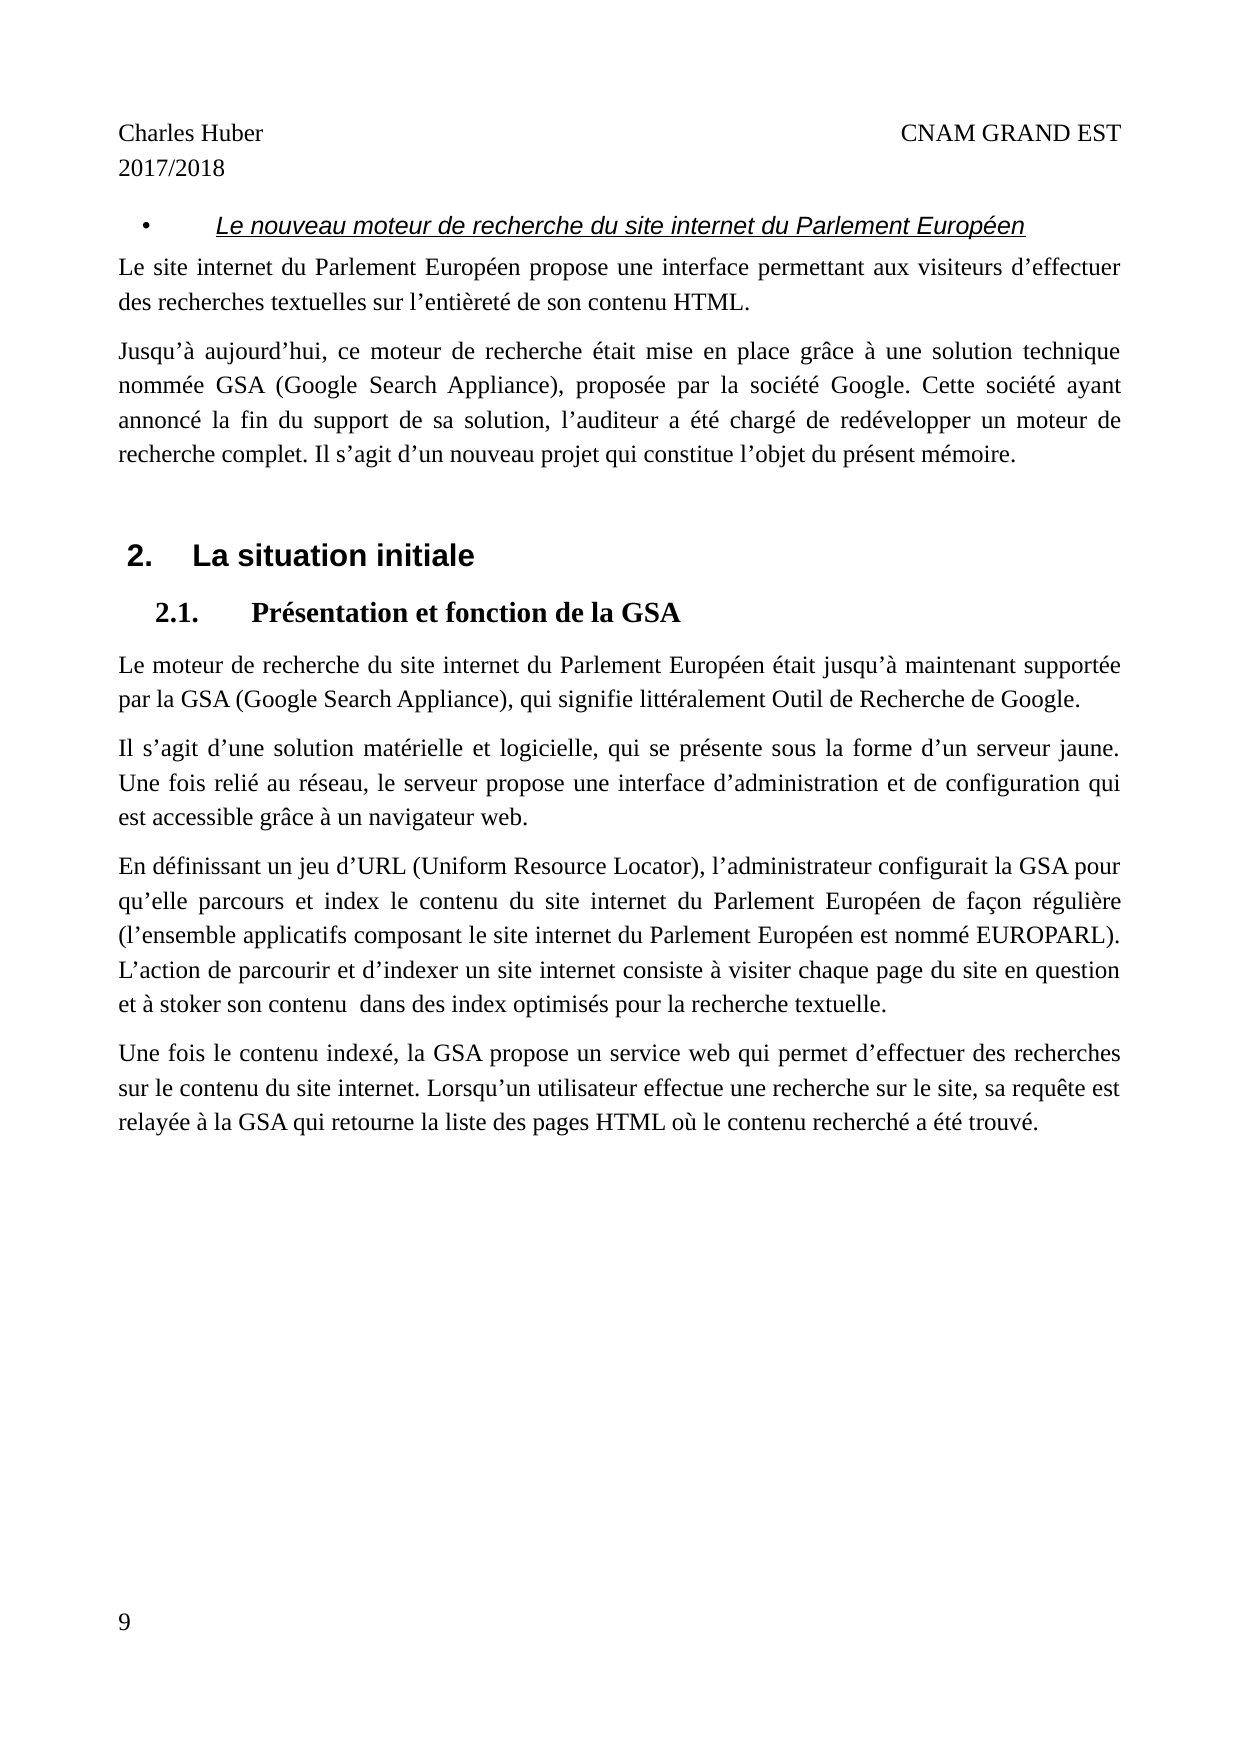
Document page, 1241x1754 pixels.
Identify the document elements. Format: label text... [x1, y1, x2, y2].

text Il s’agit d’une solution matérielle et logicielle, qui se présente sous la forme d’un serveur jaune. Une fois relié au réseau, le serveur propose une interface d’administration et de configuration qui est accessible grâce à un navigateur web. [118, 733, 1122, 831]
text En définissant un jeu d’URL (Uniform Resource Locator), l’administrateur configurait la GSA pour qu’elle parcours et index le contenu du site internet du Parlement Européen de façon régulière (l’ensemble applicatifs composant le site internet du Parlement Européen est nommé EUROPARL). L’action de parcourir et d’indexer un site internet consiste à visiter chaque page du site en question et à stoker son contenu dans des index optimisés pour la recherche textuelle. [118, 851, 1122, 1018]
text Le moteur de recherche du site internet du Parlement Européen était jusqu’à maintenant supportée par la GSA (Google Search Appliance), qui signifie littéralement Outil de Recherche de Google. [118, 650, 1122, 713]
subtitle Présentation et fonction de la GSA [148, 595, 1122, 628]
subtitle Le nouveau moteur de recherche du site internet du Parlement Européen [142, 211, 1122, 240]
text Jusqu’à aujourd’hui, ce moteur de recherche était mise en place grâce à une solution technique nommée GSA (Google Search Appliance), proposée par la société Google. Cette société ayant annoncé la fin du support de sa solution, l’auditeur a été chargé de redévelopper un moteur de recherche complet. Il s’agit d’un nouveau projet qui constitue l’objet du présent mémoire. [118, 336, 1122, 468]
text Le site internet du Parlement Européen propose une interface permettant aux visiteurs d’effectuer des recherches textuelles sur l’entièreté de son contenu HTML. [118, 252, 1122, 315]
text Une fois le contenu indexé, la GSA propose un service web qui permet d’effectuer des recherches sur le contenu du site internet. Lorsqu’un utilisateur effectue une recherche sur le site, sa requête est relayée à la GSA qui retourne la liste des pages HTML où le contenu recherché a été trouvé. [118, 1038, 1122, 1136]
subtitle La situation initiale [118, 537, 1122, 573]
